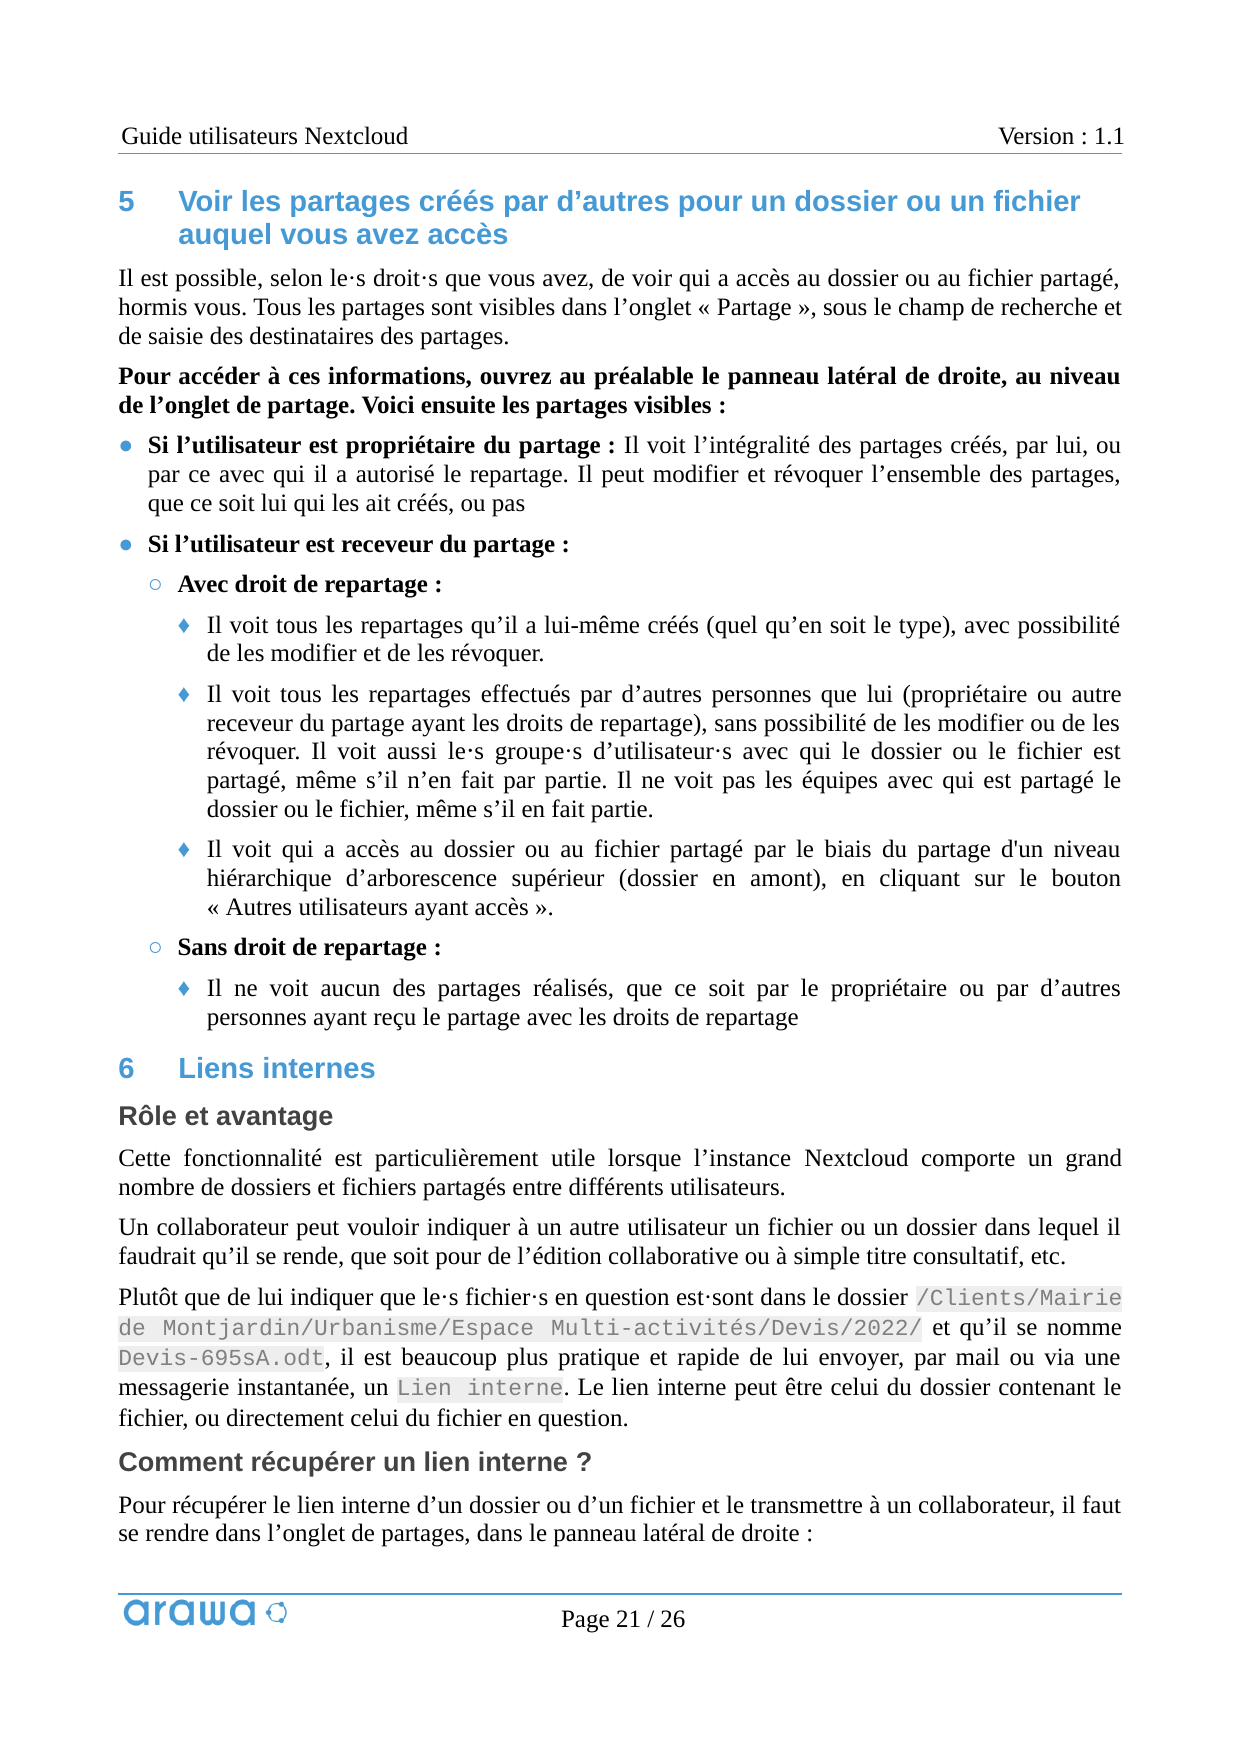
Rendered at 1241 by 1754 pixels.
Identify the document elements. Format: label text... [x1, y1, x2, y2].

list Sans droit de repartage : [148, 932, 1122, 961]
text Plutôt que de lui indiquer que le·s fichier·s en question est·sont dans le dossier /Clients/Mairie de Montjardin/Urbanisme/Espace Multi-activités/Devis/2022/ et qu’il se nomme Devis-695sA.odt, il est beaucoup plus pratique et rapide de lui envoyer, par mail ou via une messagerie instantanée, un Lien interne. Le lien interne peut être celui du dossier contenant le fichier, ou directement celui du fichier en question. [118, 1282, 1122, 1431]
subtitle Rôle et avantage [118, 1099, 1122, 1131]
text Il est possible, selon le·s droit·s que vous avez, de voir qui a accès au dossier ou au fichier partagé, hormis vous. Tous les partages sont visibles dans l’onglet « Partage », sous le champ de recherche et de saisie des destinataires des partages. [118, 263, 1122, 349]
subtitle Comment récupérer un lien interne ? [118, 1446, 1122, 1477]
list Il voit qui a accès au dossier ou au fichier partagé par le biais du partage d'un niveau hiérarchique d’arborescence supérieur (dossier en amont), en cliquant sur le bouton « Autres utilisateurs ayant accès ». [177, 834, 1122, 921]
list Avec droit de repartage : [148, 569, 1122, 598]
list Il ne voit aucun des partages réalisés, que ce soit par le propriétaire ou par d’autres personnes ayant reçu le partage avec les droits de repartage [177, 973, 1122, 1031]
text Pour accéder à ces informations, ouvrez au préalable le panneau latéral de droite, au niveau de l’onglet de partage. Voici ensuite les partages visibles : [118, 361, 1122, 419]
text Cette fonctionnalité est particulièrement utile lorsque l’instance Nextcloud comporte un grand nombre de dossiers et fichiers partagés entre différents utilisateurs. [118, 1143, 1122, 1201]
list Si l’utilisateur est propriétaire du partage : Il voit l’intégralité des partages créés, par lui, ou par ce avec qui il a autorisé le repartage. Il peut modifier et révoquer l’ensemble des partages, que ce soit lui qui les ait créés, ou pas [118, 431, 1122, 517]
text Un collaborateur peut vouloir indiquer à un autre utilisateur un fichier ou un dossier dans lequel il faudrait qu’il se rende, que soit pour de l’édition collaborative ou à simple titre consultatif, etc. [118, 1212, 1122, 1270]
text Pour récupérer le lien interne d’un dossier ou d’un fichier et le transmettre à un collaborateur, il faut se rendre dans l’onglet de partages, dans le panneau latéral de droite : [118, 1490, 1122, 1547]
list Si l’utilisateur est receveur du partage : [118, 529, 1122, 557]
subtitle Liens internes [118, 1051, 1122, 1085]
list Il voit tous les repartages effectués par d’autres personnes que lui (propriétaire ou autre receveur du partage ayant les droits de repartage), sans possibilité de les modifier ou de les révoquer. Il voit aussi le⋅s groupe·s d’utilisateur·s avec qui le dossier ou le fichier est partagé, même s’il n’en fait par partie. Il ne voit pas les équipes avec qui est partagé le dossier ou le fichier, même s’il en fait partie. [177, 679, 1122, 823]
subtitle Voir les partages créés par d’autres pour un dossier ou un fichier auquel vous avez accès [118, 184, 1122, 251]
list Il voit tous les repartages qu’il a lui-même créés (quel qu’en soit le type), avec possibilité de les modifier et de les révoquer. [177, 610, 1122, 667]
picture [121, 1597, 290, 1628]
